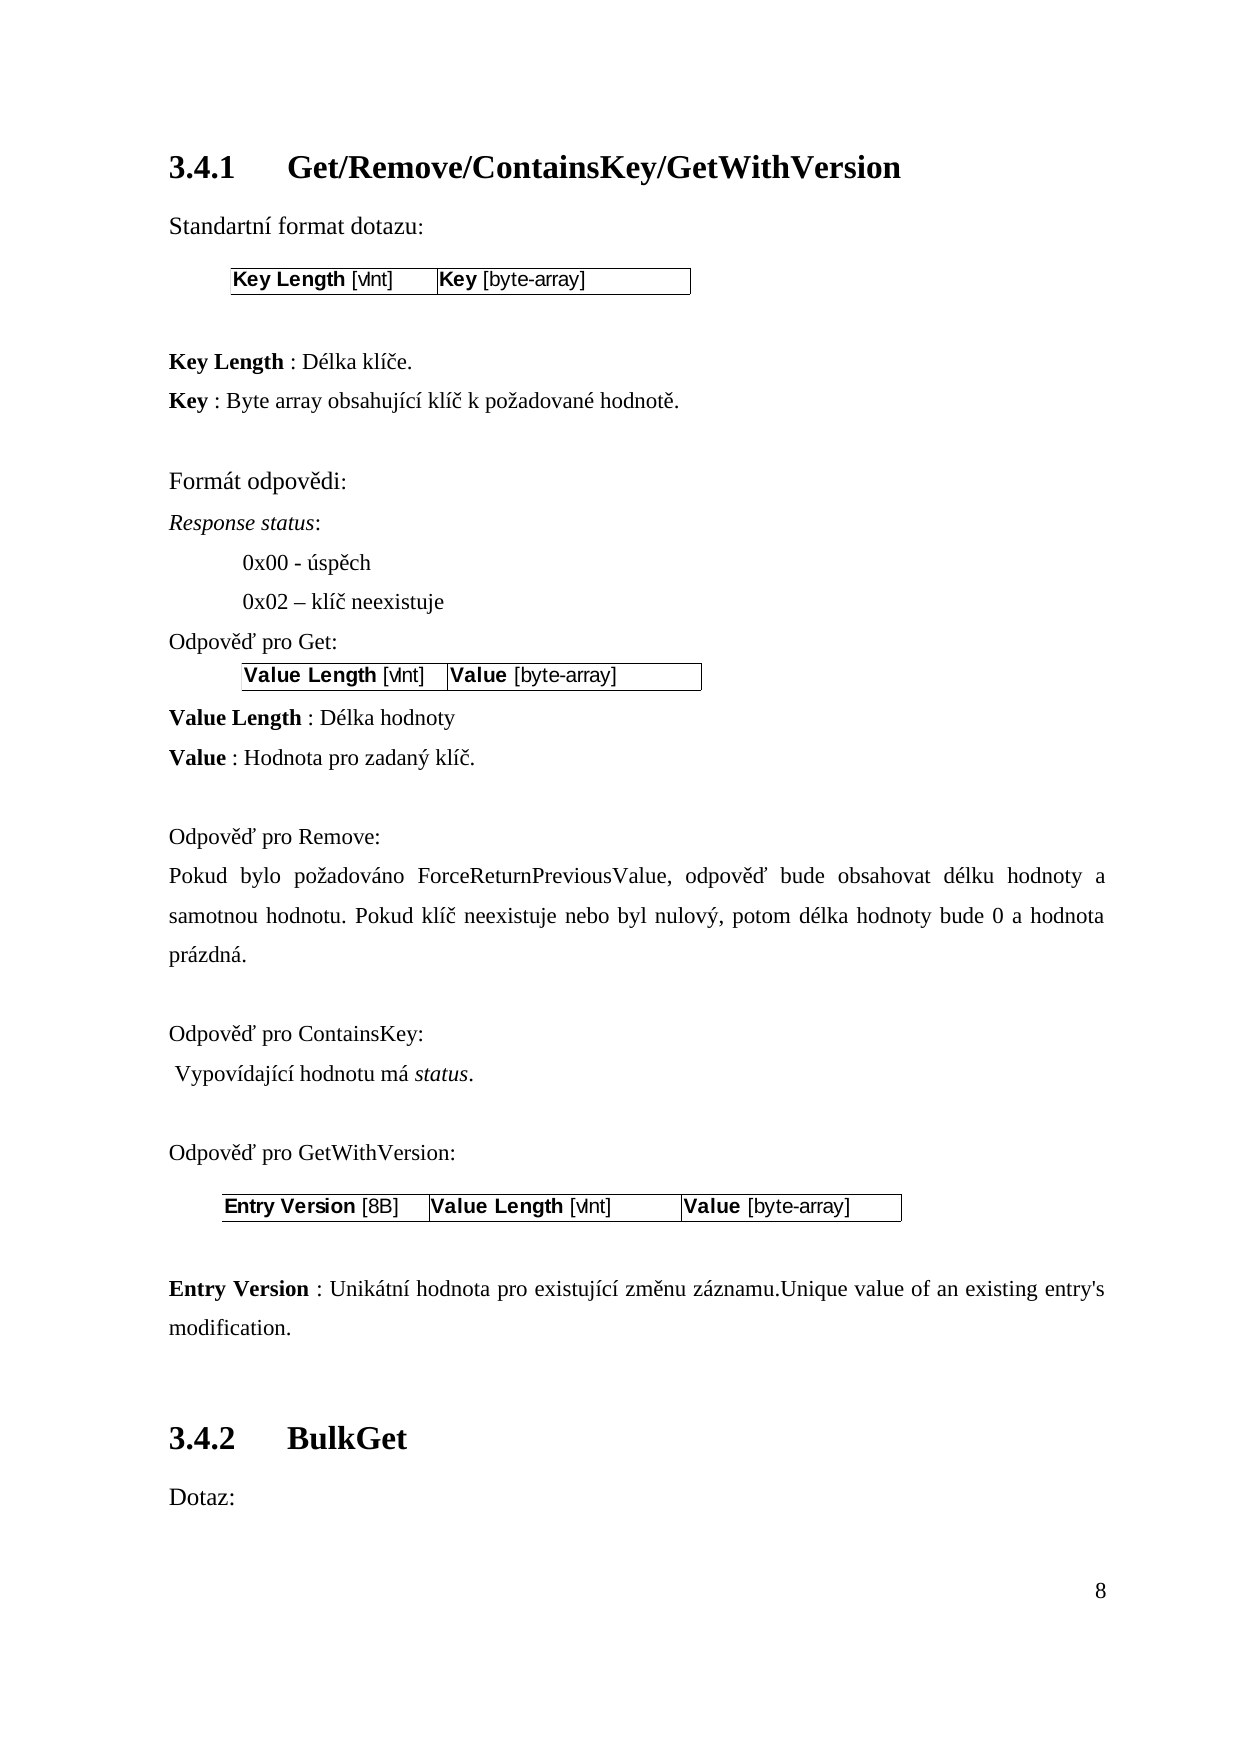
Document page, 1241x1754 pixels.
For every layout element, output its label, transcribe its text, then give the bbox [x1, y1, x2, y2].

text Odpověď pro GetWithVersion: [169, 1138, 1106, 1165]
text Value Length : Délka hodnoty [169, 667, 1106, 731]
text 0x02 – klíč neexistuje [169, 588, 1106, 615]
text Entry Version : Unikátní hodnota pro existující změnu záznamu.Unique value of an existing entry's modification. [169, 1275, 1106, 1341]
subtitle Get/Remove/ContainsKey/GetWithVersion [169, 148, 1106, 186]
text Vypovídající hodnotu má status. [169, 1059, 1106, 1086]
text Dotaz: [169, 1482, 1106, 1511]
text 0x00 - úspěch [169, 549, 1106, 575]
text Odpověď pro ContainsKey: [169, 1020, 1106, 1046]
text Response status: [169, 509, 1106, 536]
text Key Length : Délka klíče. [169, 348, 1106, 374]
text Formát odpovědi: [169, 466, 1106, 495]
subtitle BulkGet [169, 1418, 1106, 1456]
text Key : Byte array obsahující klíč k požadované hodnotě. [169, 387, 1106, 414]
text Pokud bylo požadováno ForceReturnPreviousValue, odpověď bude obsahovat délku hodnoty a samotnou hodnotu. Pokud klíč neexistuje nebo byl nulový, potom délka hodnoty bude 0 a hodnota prázdná. [169, 862, 1106, 967]
text Value : Hodnota pro zadaný klíč. [169, 744, 1106, 770]
text Odpověď pro Get: [169, 628, 1106, 654]
text Odpověď pro Remove: [169, 823, 1106, 849]
text Standartní format dotazu: [169, 211, 1106, 240]
